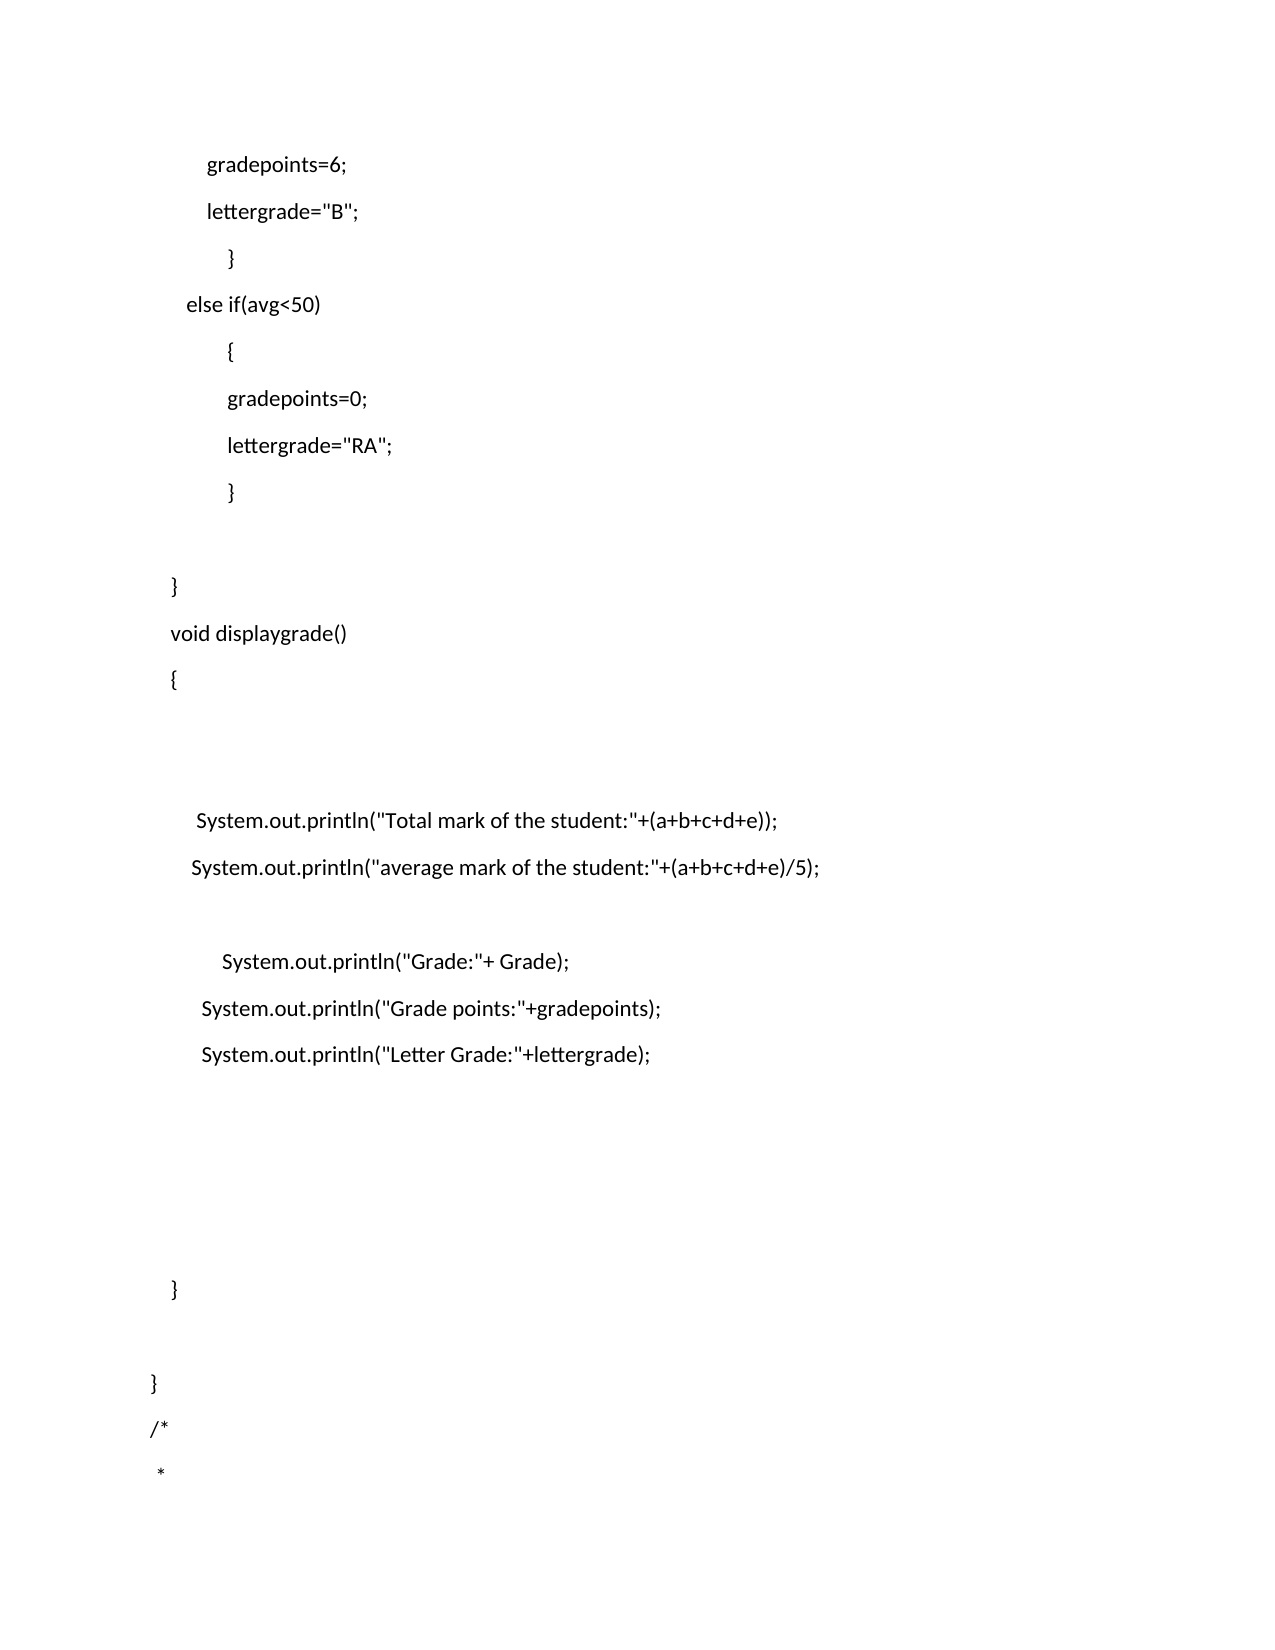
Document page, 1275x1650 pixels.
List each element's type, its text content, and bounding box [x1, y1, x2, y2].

text System.out.println("Grade points:"+gradepoints); [150, 994, 1125, 1022]
text } [150, 244, 1125, 272]
text } [150, 572, 1125, 600]
text System.out.println("average mark of the student:"+(a+b+c+d+e)/5); [150, 853, 1125, 881]
text gradepoints=6; [150, 150, 1125, 178]
text lettergrade="RA"; [150, 431, 1125, 459]
text /* [150, 1416, 1125, 1444]
text else if(avg<50) [150, 291, 1125, 319]
text System.out.println("Letter Grade:"+lettergrade); [150, 1041, 1125, 1069]
text lettergrade="B"; [150, 197, 1125, 225]
text { [150, 337, 1125, 366]
text * [150, 1462, 1125, 1491]
text System.out.println("Total mark of the student:"+(a+b+c+d+e)); [150, 806, 1125, 834]
text void displaygrade() [150, 619, 1125, 647]
text { [150, 666, 1125, 694]
text gradepoints=0; [150, 384, 1125, 412]
text } [150, 1369, 1125, 1397]
text } [150, 478, 1125, 506]
text System.out.println("Grade:"+ Grade); [150, 947, 1125, 975]
text } [150, 1275, 1125, 1303]
